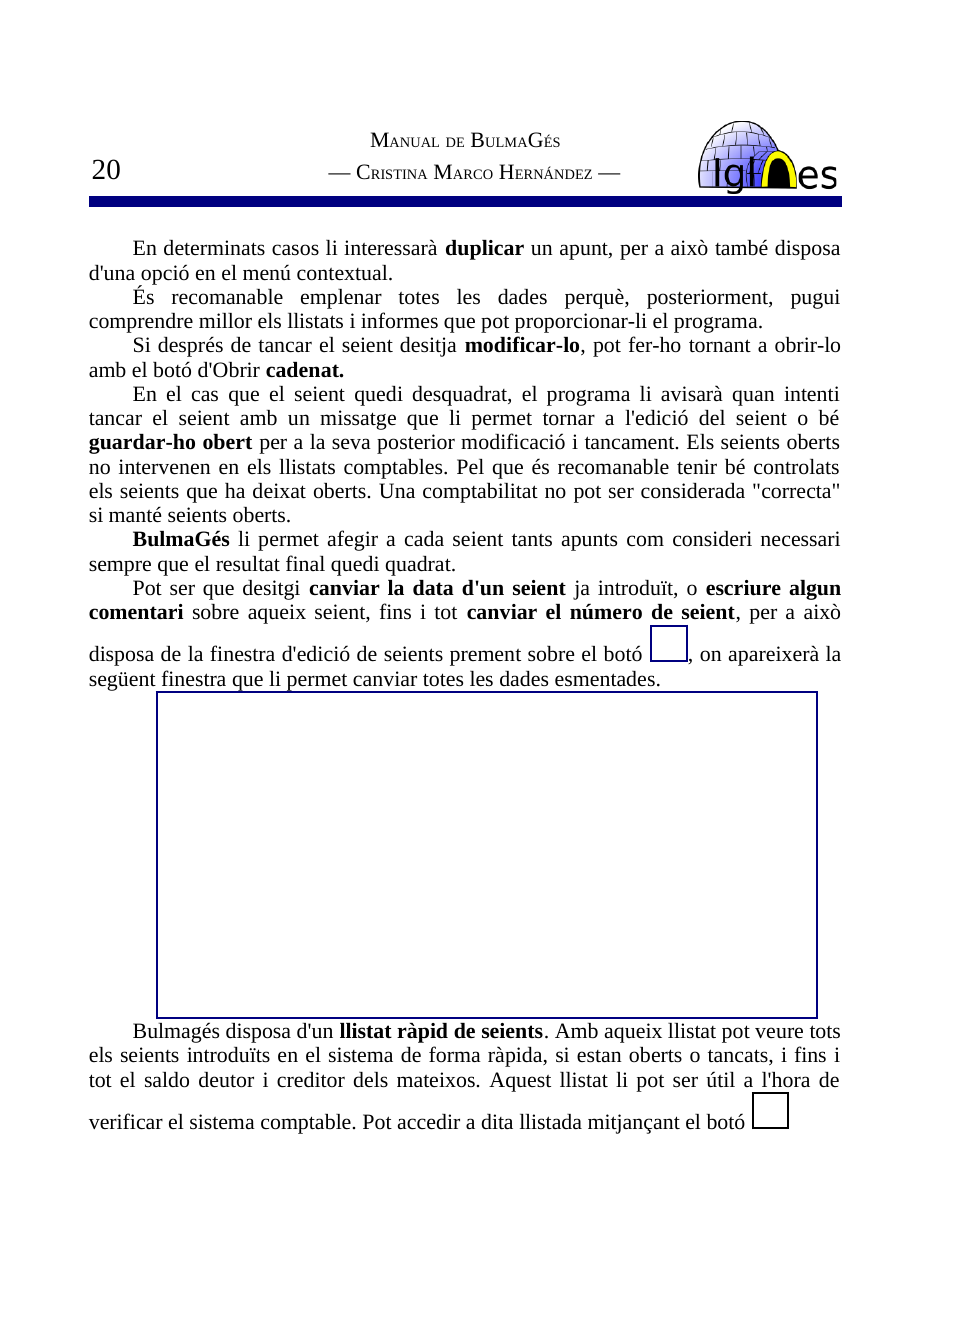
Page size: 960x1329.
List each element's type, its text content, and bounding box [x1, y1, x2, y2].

text En determinats casos li interessarà duplicar un apunt, per a això també disposa d'una opció en el menú contextual. [88, 236, 842, 285]
picture [698, 121, 837, 194]
text Bulmagés disposa d'un llistat ràpid de seients. Amb aqueix llistat pot veure tots els seients introduïts en el sistema de forma ràpida, si estan oberts o tancats, i fins i tot el saldo deutor i creditor dels mateixos. Aquest llistat li pot ser útil a l'hora de verificar el sistema comptable. Pot accedir a dita llistada mitjançant el botó [88, 1019, 842, 1134]
text En el cas que el seient quedi desquadrat, el programa li avisarà quan intenti tancar el seient amb un missatge que li permet tornar a l'edició del seient o bé guardar-ho obert per a la seva posterior modificació i tancament. Els seients oberts no intervenen en els llistats comptables. Pel que és recomanable tenir bé controlats els seients que ha deixat oberts. Una comptabilitat no pot ser considerada "correcta" si manté seients oberts. [88, 382, 842, 527]
text Si després de tancar el seient desitja modificar-lo, pot fer-ho tornant a obrir-lo amb el botó d'Obrir cadenat. [88, 333, 842, 382]
text BulmaGés li permet afegir a cada seient tants apunts com consideri necessari sempre que el resultat final quedi quadrat. [88, 527, 842, 576]
text Pot ser que desitgi canviar la data d'un seient ja introduït, o escriure algun comentari sobre aqueix seient, fins i tot canviar el número de seient, per a això disposa de la finestra d'edició de seients prement sobre el botó , on apareixerà la següent finestra que li permet canviar totes les dades esmentades. [88, 576, 842, 691]
text És recomanable emplenar totes les dades perquè, posteriorment, pugui comprendre millor els llistats i informes que pot proporcionar-li el programa. [88, 285, 842, 333]
